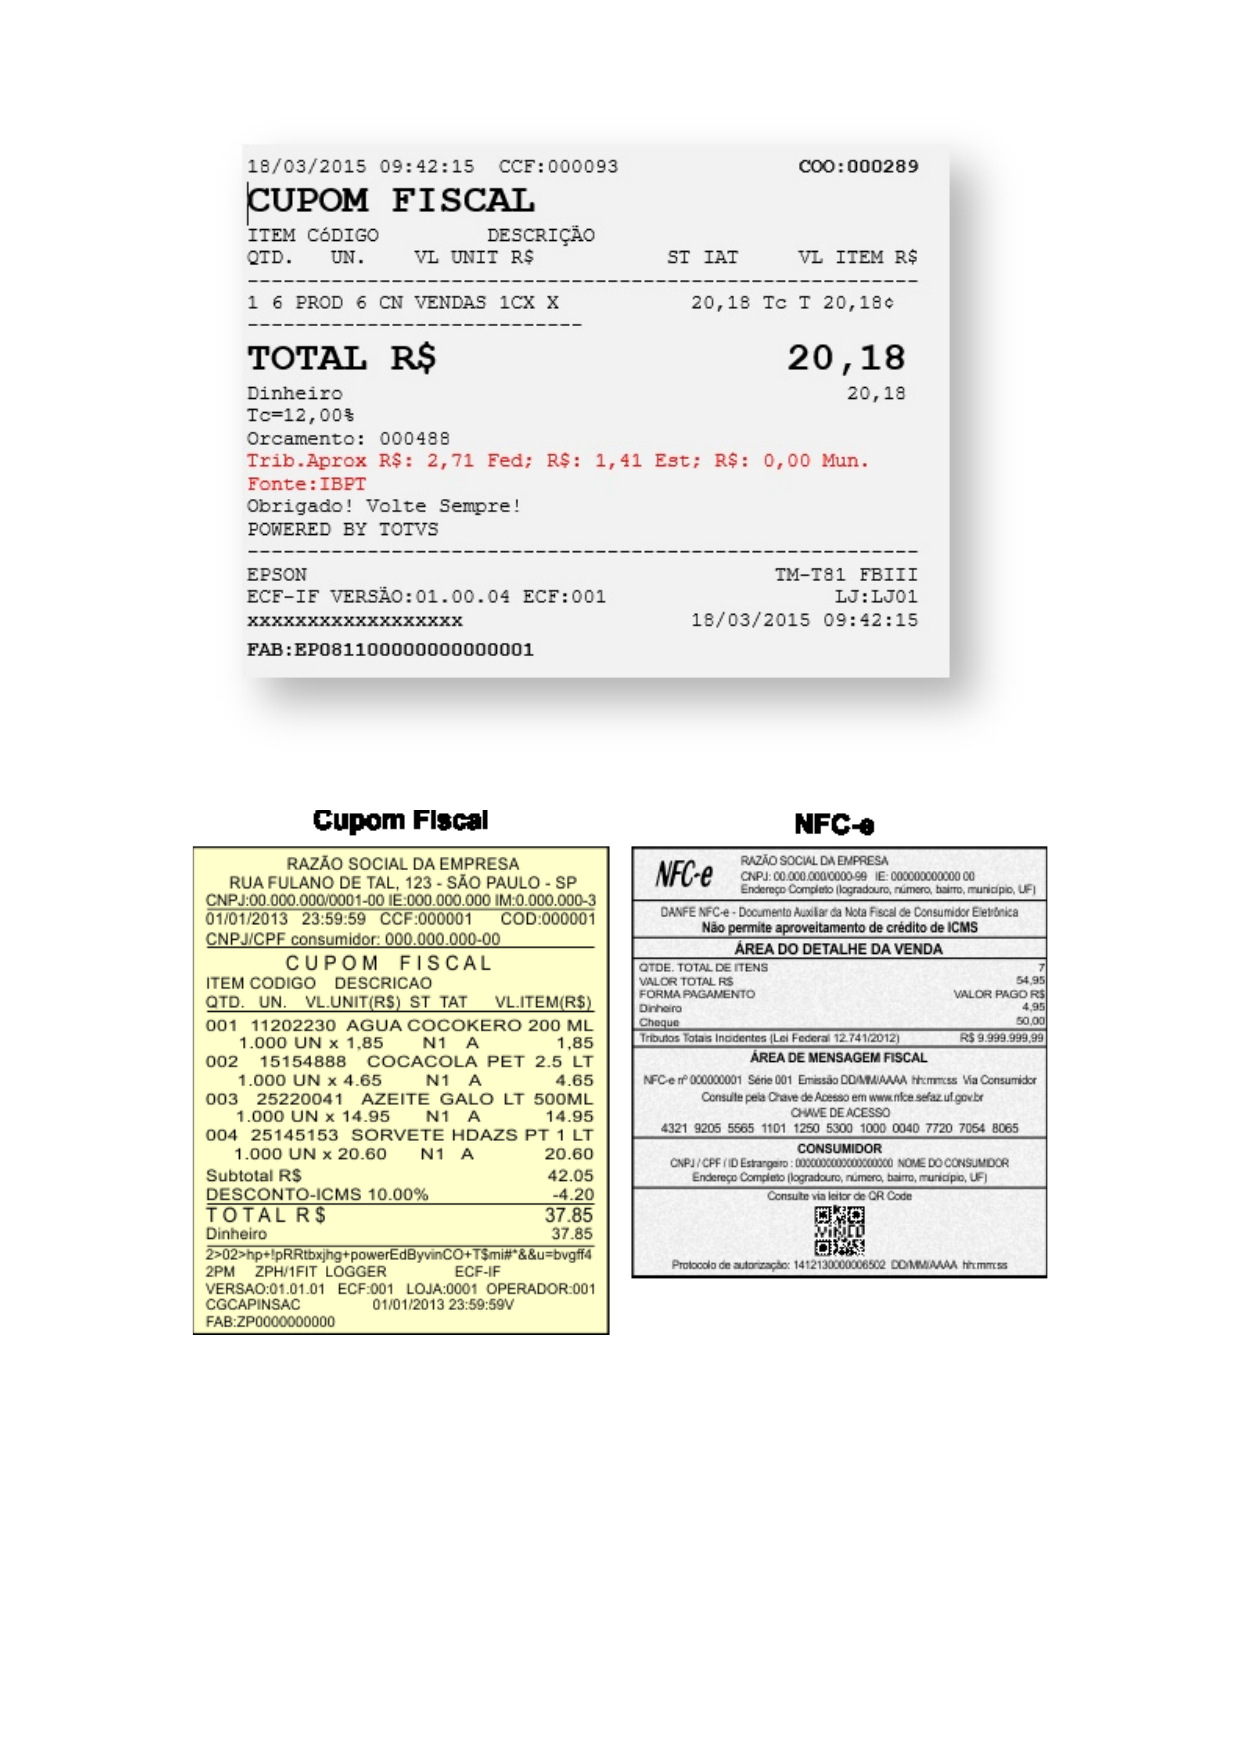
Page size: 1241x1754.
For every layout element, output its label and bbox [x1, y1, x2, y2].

picture [216, 118, 1024, 753]
picture [192, 810, 1048, 1335]
